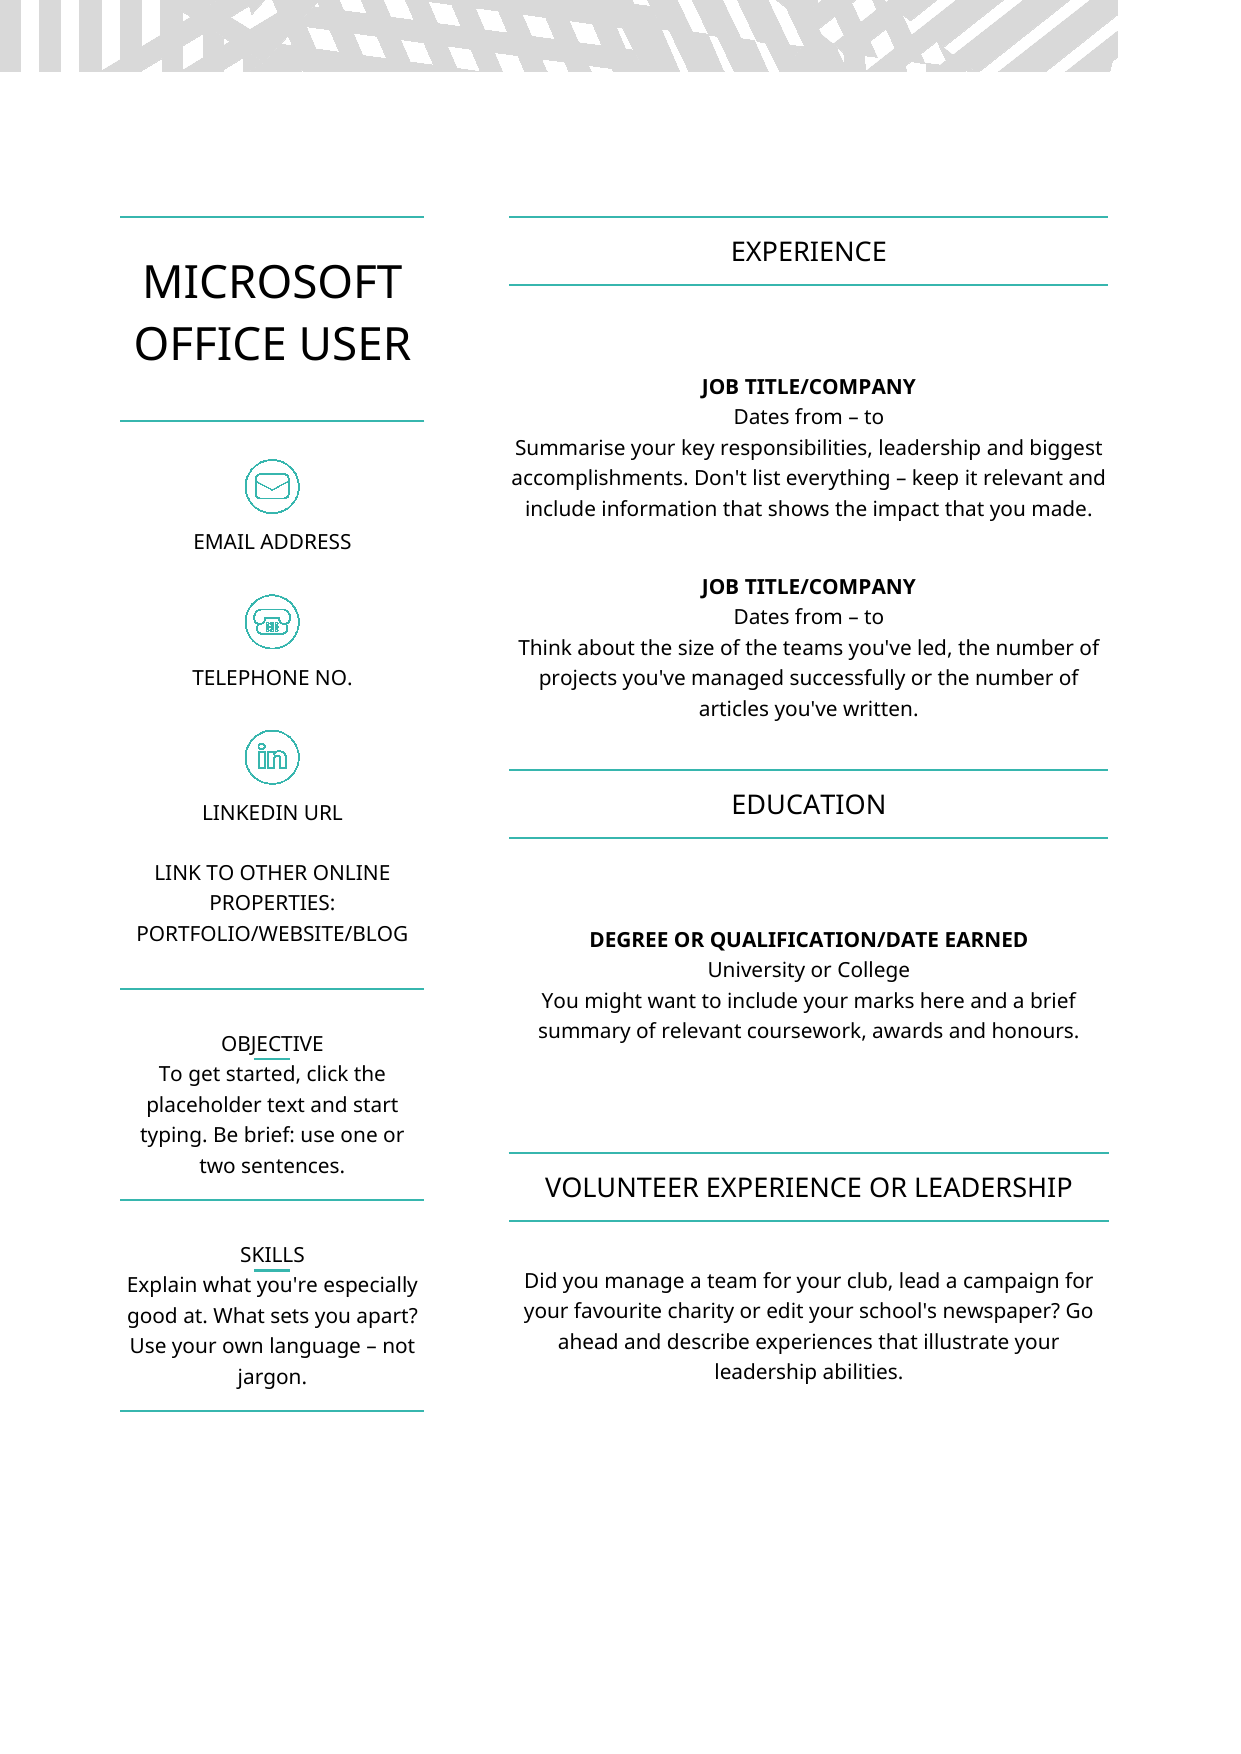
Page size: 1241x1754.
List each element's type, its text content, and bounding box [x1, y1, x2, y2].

table_cell Link to other online properties: Portfolio/Website/Blog [120, 828, 424, 988]
table_cell Education Degree or Qualification/Date Earned University or College You might want to include your marks here and a brief summary of relevant coursework, awards and honours. [497, 769, 1120, 1152]
table_cell Telephone No. [120, 651, 424, 693]
table_header [497, 1393, 1120, 1412]
table_cell Objective To get started, click the placeholder text and start typing. Be brief: use one or two sentences. [120, 990, 424, 1199]
table_header [424, 216, 497, 1412]
table_header Experience Job Title/Company Dates from – to Summarise your key responsibilities, leadership and biggest accomplishments. Don't list everything – keep it relevant and include information that shows the impact that you made. Job Title/Company Dates from – to Think about the size of the teams you've led, the number of projects you've managed successfully or the number of articles you've written. [497, 216, 1120, 769]
table_cell [120, 558, 424, 651]
table_cell Email Address [120, 515, 424, 557]
table_cell Volunteer experience or leadership Did you manage a team for your club, lead a campaign for your favourite charity or edit your school's newspaper? Go ahead and describe experiences that illustrate your leadership abilities. [497, 1152, 1120, 1393]
table_header Microsoft Office User [120, 218, 424, 420]
table_header [120, 422, 424, 515]
table_cell Skills Explain what you're especially good at. What sets you apart? Use your own language – not jargon. [120, 1201, 424, 1410]
table_cell [120, 693, 424, 786]
table_cell LinkedIn URL [120, 786, 424, 828]
